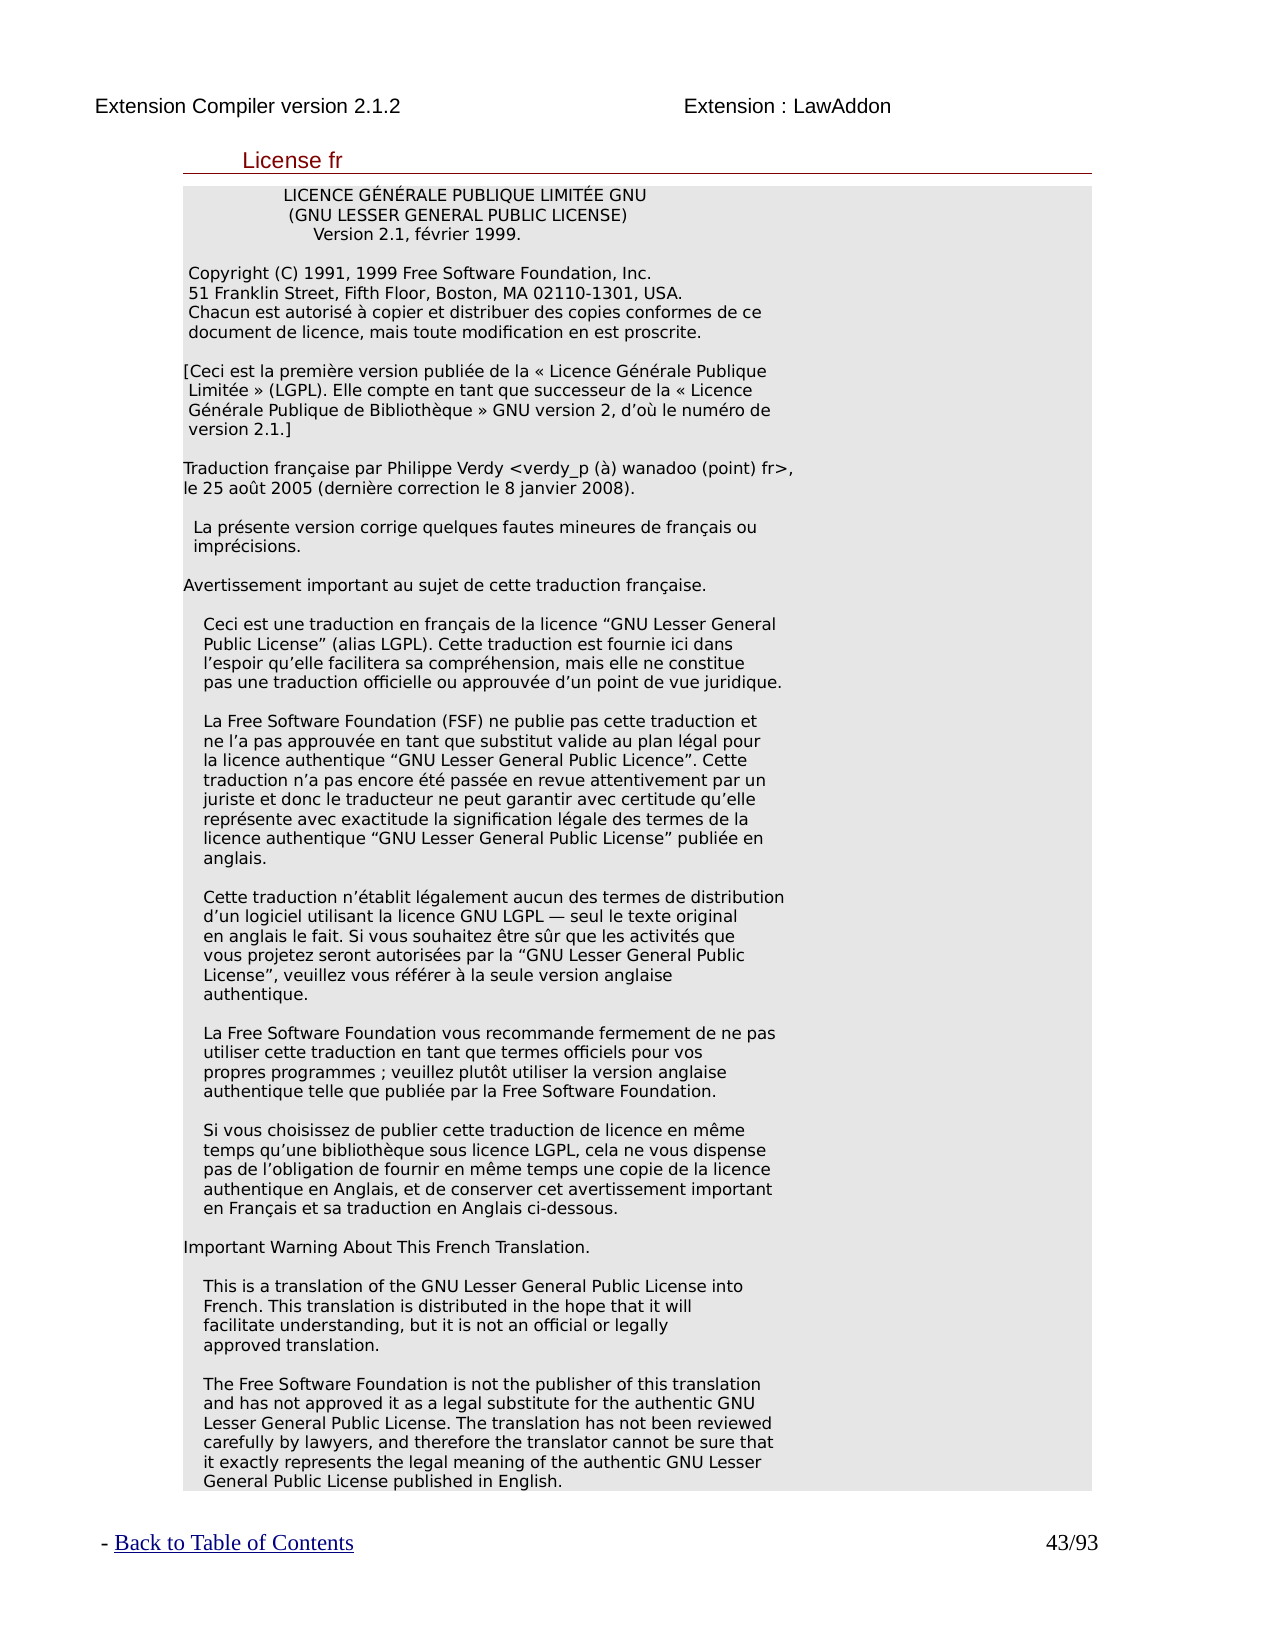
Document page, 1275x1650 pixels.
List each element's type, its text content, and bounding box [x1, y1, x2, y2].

text en anglais le fait. Si vous souhaitez être sûr que les activités que [183, 927, 1092, 946]
text ne l’a pas approuvée en tant que substitut valide au plan légal pour [183, 732, 1092, 751]
text Public License” (alias LGPL). Cette traduction est fournie ici dans [183, 634, 1092, 654]
text Ceci est une traduction en français de la licence “GNU Lesser General [183, 615, 1092, 634]
text authentique. [183, 985, 1092, 1004]
text French. This translation is distributed in the hope that it will [183, 1297, 1092, 1316]
text Avertissement important au sujet de cette traduction française. [183, 576, 1092, 595]
text version 2.1.] [183, 420, 1092, 439]
text propres programmes ; veuillez plutôt utiliser la version anglaise [183, 1063, 1092, 1082]
text Générale Publique de Bibliothèque » GNU version 2, d’où le numéro de [183, 401, 1092, 420]
text This is a translation of the GNU Lesser General Public License into [183, 1277, 1092, 1297]
text vous projetez seront autorisées par la “GNU Lesser General Public [183, 946, 1092, 966]
text 51 Franklin Street, Fifth Floor, Boston, MA 02110-1301, USA. [183, 284, 1092, 303]
text carefully by lawyers, and therefore the translator cannot be sure that [183, 1433, 1092, 1452]
text and has not approved it as a legal substitute for the authentic GNU [183, 1394, 1092, 1413]
text Lesser General Public License. The translation has not been reviewed [183, 1413, 1092, 1433]
text it exactly represents the legal meaning of the authentic GNU Lesser [183, 1452, 1092, 1472]
text [Ceci est la première version publiée de la « Licence Générale Publique [183, 362, 1092, 381]
text Chacun est autorisé à copier et distribuer des copies conformes de ce [183, 303, 1092, 323]
text Copyright (C) 1991, 1999 Free Software Foundation, Inc. [183, 264, 1092, 284]
text utiliser cette traduction en tant que termes officiels pour vos [183, 1043, 1092, 1063]
text pas une traduction officielle ou approuvée d’un point de vue juridique. [183, 673, 1092, 693]
text Important Warning About This French Translation. [183, 1238, 1092, 1258]
text temps qu’une bibliothèque sous licence LGPL, cela ne vous dispense [183, 1141, 1092, 1160]
text représente avec exactitude la signification légale des termes de la [183, 810, 1092, 829]
text La Free Software Foundation vous recommande fermement de ne pas [183, 1024, 1092, 1043]
text pas de l’obligation de fournir en même temps une copie de la licence [183, 1160, 1092, 1180]
text imprécisions. [183, 537, 1092, 556]
text en Français et sa traduction en Anglais ci-dessous. [183, 1199, 1092, 1219]
text Si vous choisissez de publier cette traduction de licence en même [183, 1121, 1092, 1141]
text juriste et donc le traducteur ne peut garantir avec certitude qu’elle [183, 790, 1092, 810]
text General Public License published in English. [183, 1472, 1092, 1491]
text la licence authentique “GNU Lesser General Public Licence”. Cette [183, 751, 1092, 771]
text License”, veuillez vous référer à la seule version anglaise [183, 966, 1092, 985]
text Limitée » (LGPL). Elle compte en tant que successeur de la « Licence [183, 381, 1092, 401]
text traduction n’a pas encore été passée en revue attentivement par un [183, 771, 1092, 790]
text LICENCE GÉNÉRALE PUBLIQUE LIMITÉE GNU [183, 186, 1092, 206]
text Version 2.1, février 1999. [183, 225, 1092, 245]
text le 25 août 2005 (dernière correction le 8 janvier 2008). [183, 478, 1092, 498]
text Cette traduction n’établit légalement aucun des termes de distribution [183, 888, 1092, 907]
text La présente version corrige quelques fautes mineures de français ou [183, 517, 1092, 537]
text anglais. [183, 849, 1092, 868]
text facilitate understanding, but it is not an official or legally [183, 1316, 1092, 1336]
text authentique telle que publiée par la Free Software Foundation. [183, 1082, 1092, 1102]
text The Free Software Foundation is not the publisher of this translation [183, 1374, 1092, 1394]
text d’un logiciel utilisant la licence GNU LGPL — seul le texte original [183, 907, 1092, 927]
text l’espoir qu’elle facilitera sa compréhension, mais elle ne constitue [183, 654, 1092, 673]
text Traduction française par Philippe Verdy <verdy_p (à) wanadoo (point) fr>, [183, 459, 1092, 478]
text License fr [183, 147, 1092, 173]
text authentique en Anglais, et de conserver cet avertissement important [183, 1180, 1092, 1199]
text document de licence, mais toute modification en est proscrite. [183, 323, 1092, 342]
text approved translation. [183, 1336, 1092, 1355]
text licence authentique “GNU Lesser General Public License” publiée en [183, 829, 1092, 849]
text La Free Software Foundation (FSF) ne publie pas cette traduction et [183, 712, 1092, 732]
text (GNU LESSER GENERAL PUBLIC LICENSE) [183, 206, 1092, 225]
